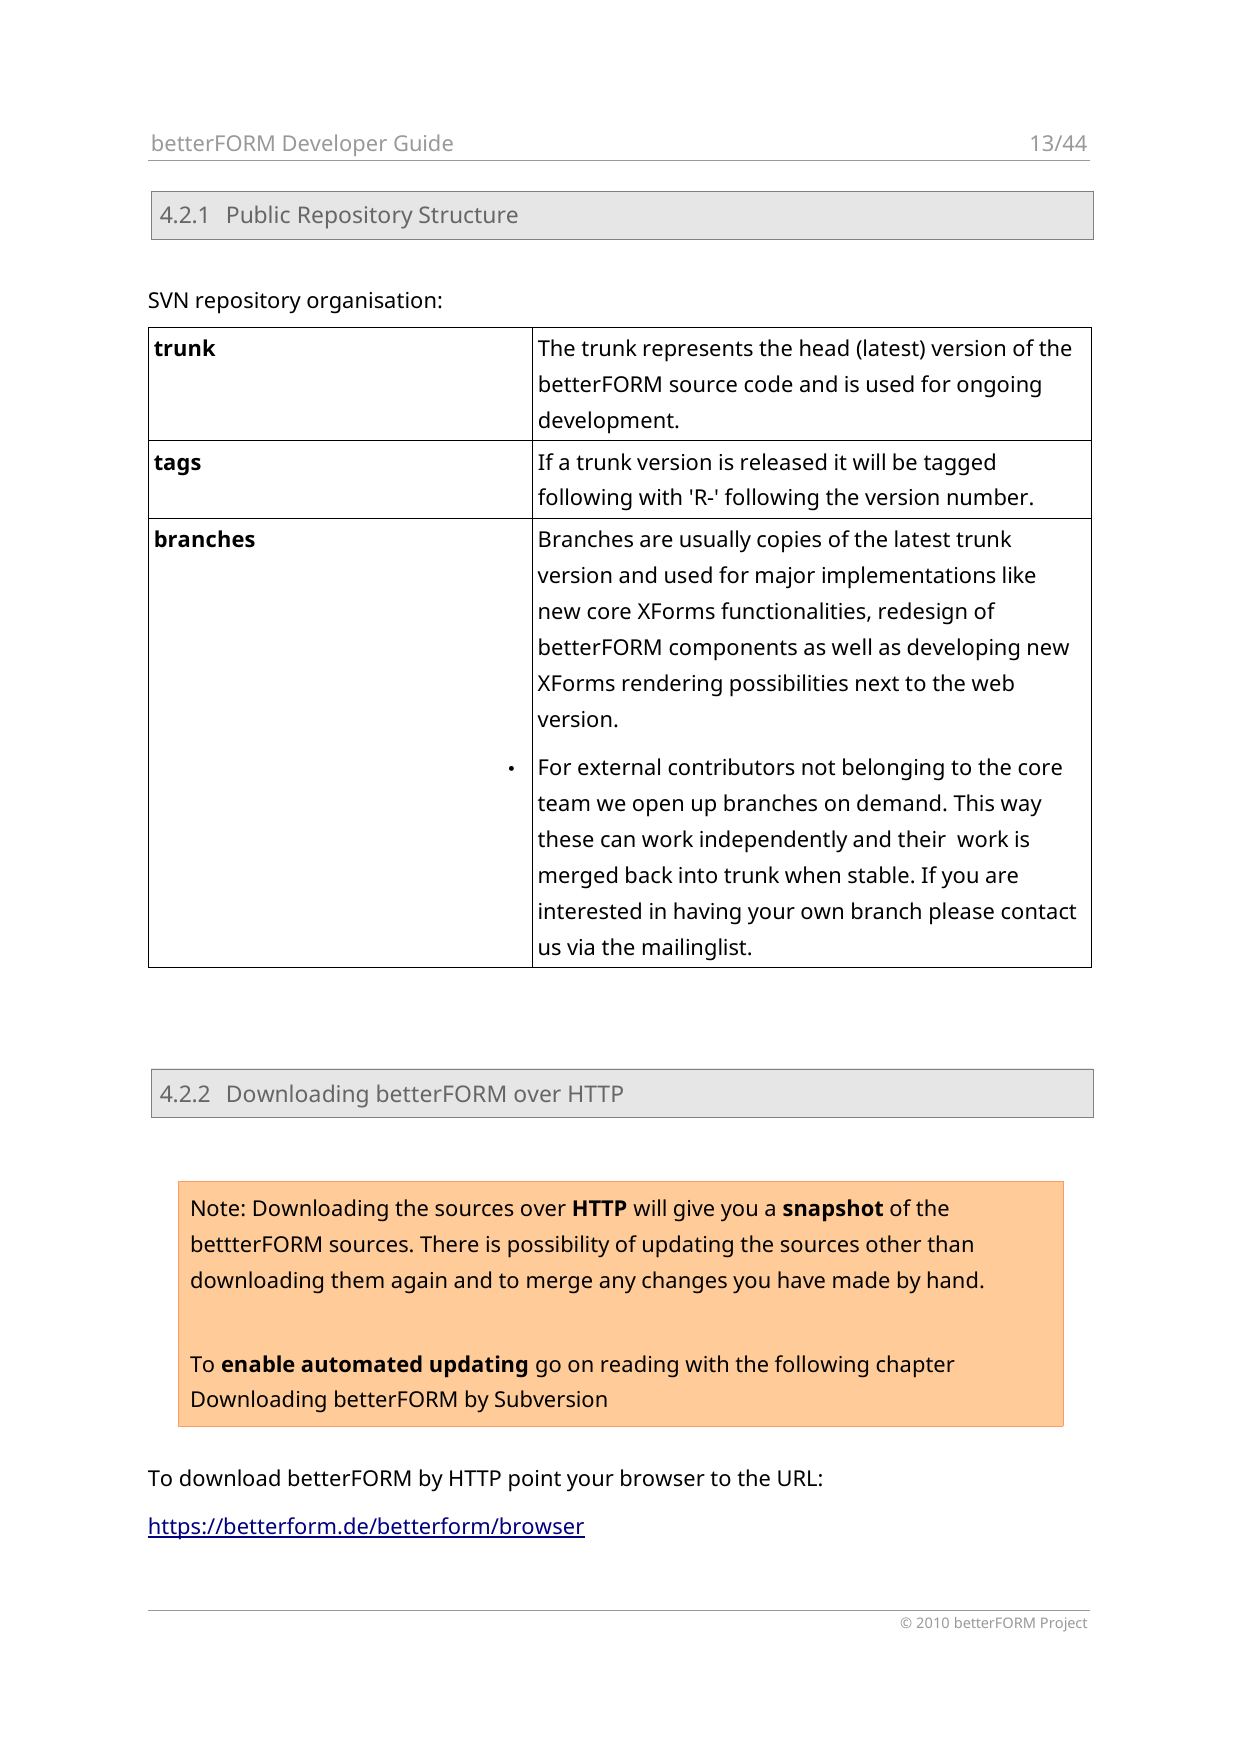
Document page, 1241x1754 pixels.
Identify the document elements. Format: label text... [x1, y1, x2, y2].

text https://betterform.de/betterform/browser [148, 1511, 1090, 1541]
text To download betterFORM by HTTP point your browser to the URL: [148, 1463, 1090, 1493]
table_cell Branches are usually copies of the latest trunk version and used for major implementations like new core XForms functionalities, redesign of betterFORM components as well as developing new XForms rendering possibilities next to the web version. For external contributors not belonging to the core team we open up branches on demand. This way these can work independently and their work is merged back into trunk when stable. If you are interested in having your own branch please contact us via the mailinglist. [533, 519, 1091, 967]
table_cell branches [149, 519, 532, 967]
text Note: Downloading the sources over HTTP will give you a snapshot of the bettterFORM sources. There is possibility of updating the sources other than downloading them again and to merge any changes you have made by hand. [179, 1182, 1063, 1294]
text SVN repository organisation: [148, 285, 1090, 315]
table_header The trunk represents the head (latest) version of the betterFORM source code and is used for ongoing development. [533, 328, 1091, 440]
table_header trunk [149, 328, 532, 440]
subtitle Public Repository Structure [152, 192, 1093, 239]
text To enable automated updating go on reading with the following chapter Downloading betterFORM by Subversion [179, 1336, 1063, 1426]
subtitle Downloading betterFORM over HTTP [152, 1070, 1093, 1117]
table_cell tags [149, 441, 532, 518]
table_cell If a trunk version is released it will be tagged following with 'R-' following the version number. [533, 441, 1091, 518]
